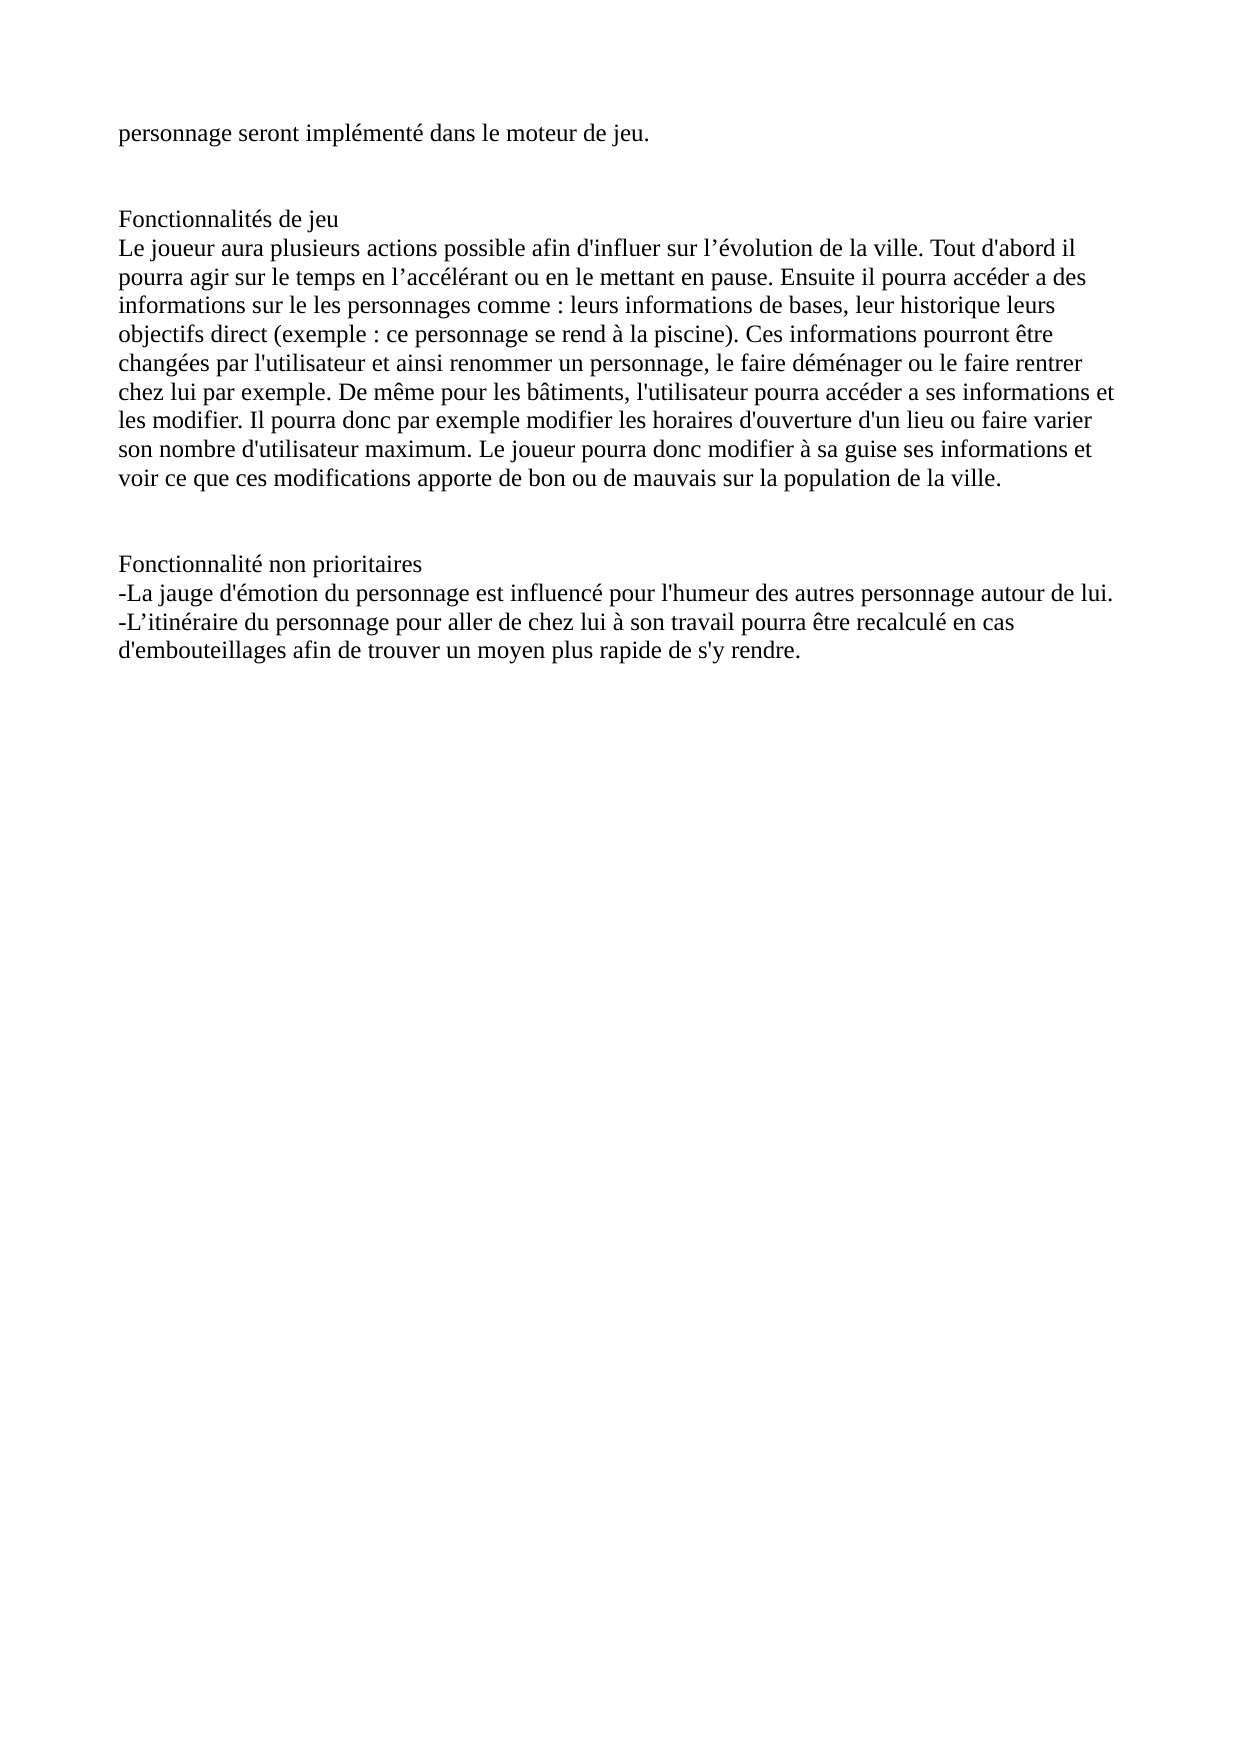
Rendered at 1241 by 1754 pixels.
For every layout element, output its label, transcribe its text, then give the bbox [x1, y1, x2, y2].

text -L’itinéraire du personnage pour aller de chez lui à son travail pourra être recalculé en cas d'embouteillages afin de trouver un moyen plus rapide de s'y rendre. [118, 607, 1122, 664]
text personnage seront implémenté dans le moteur de jeu. [118, 118, 1122, 147]
text Le joueur aura plusieurs actions possible afin d'influer sur l’évolution de la ville. Tout d'abord il pourra agir sur le temps en l’accélérant ou en le mettant en pause. Ensuite il pourra accéder a des informations sur le les personnages comme : leurs informations de bases, leur historique leurs objectifs direct (exemple : ce personnage se rend à la piscine). Ces informations pourront être changées par l'utilisateur et ainsi renommer un personnage, le faire déménager ou le faire rentrer chez lui par exemple. De même pour les bâtiments, l'utilisateur pourra accéder a ses informations et les modifier. Il pourra donc par exemple modifier les horaires d'ouverture d'un lieu ou faire varier son nombre d'utilisateur maximum. Le joueur pourra donc modifier à sa guise ses informations et voir ce que ces modifications apporte de bon ou de mauvais sur la population de la ville. [118, 233, 1122, 492]
text Fonctionnalités de jeu [118, 204, 1122, 233]
text -La jauge d'émotion du personnage est influencé pour l'humeur des autres personnage autour de lui. [118, 578, 1122, 607]
text Fonctionnalité non prioritaires [118, 549, 1122, 578]
